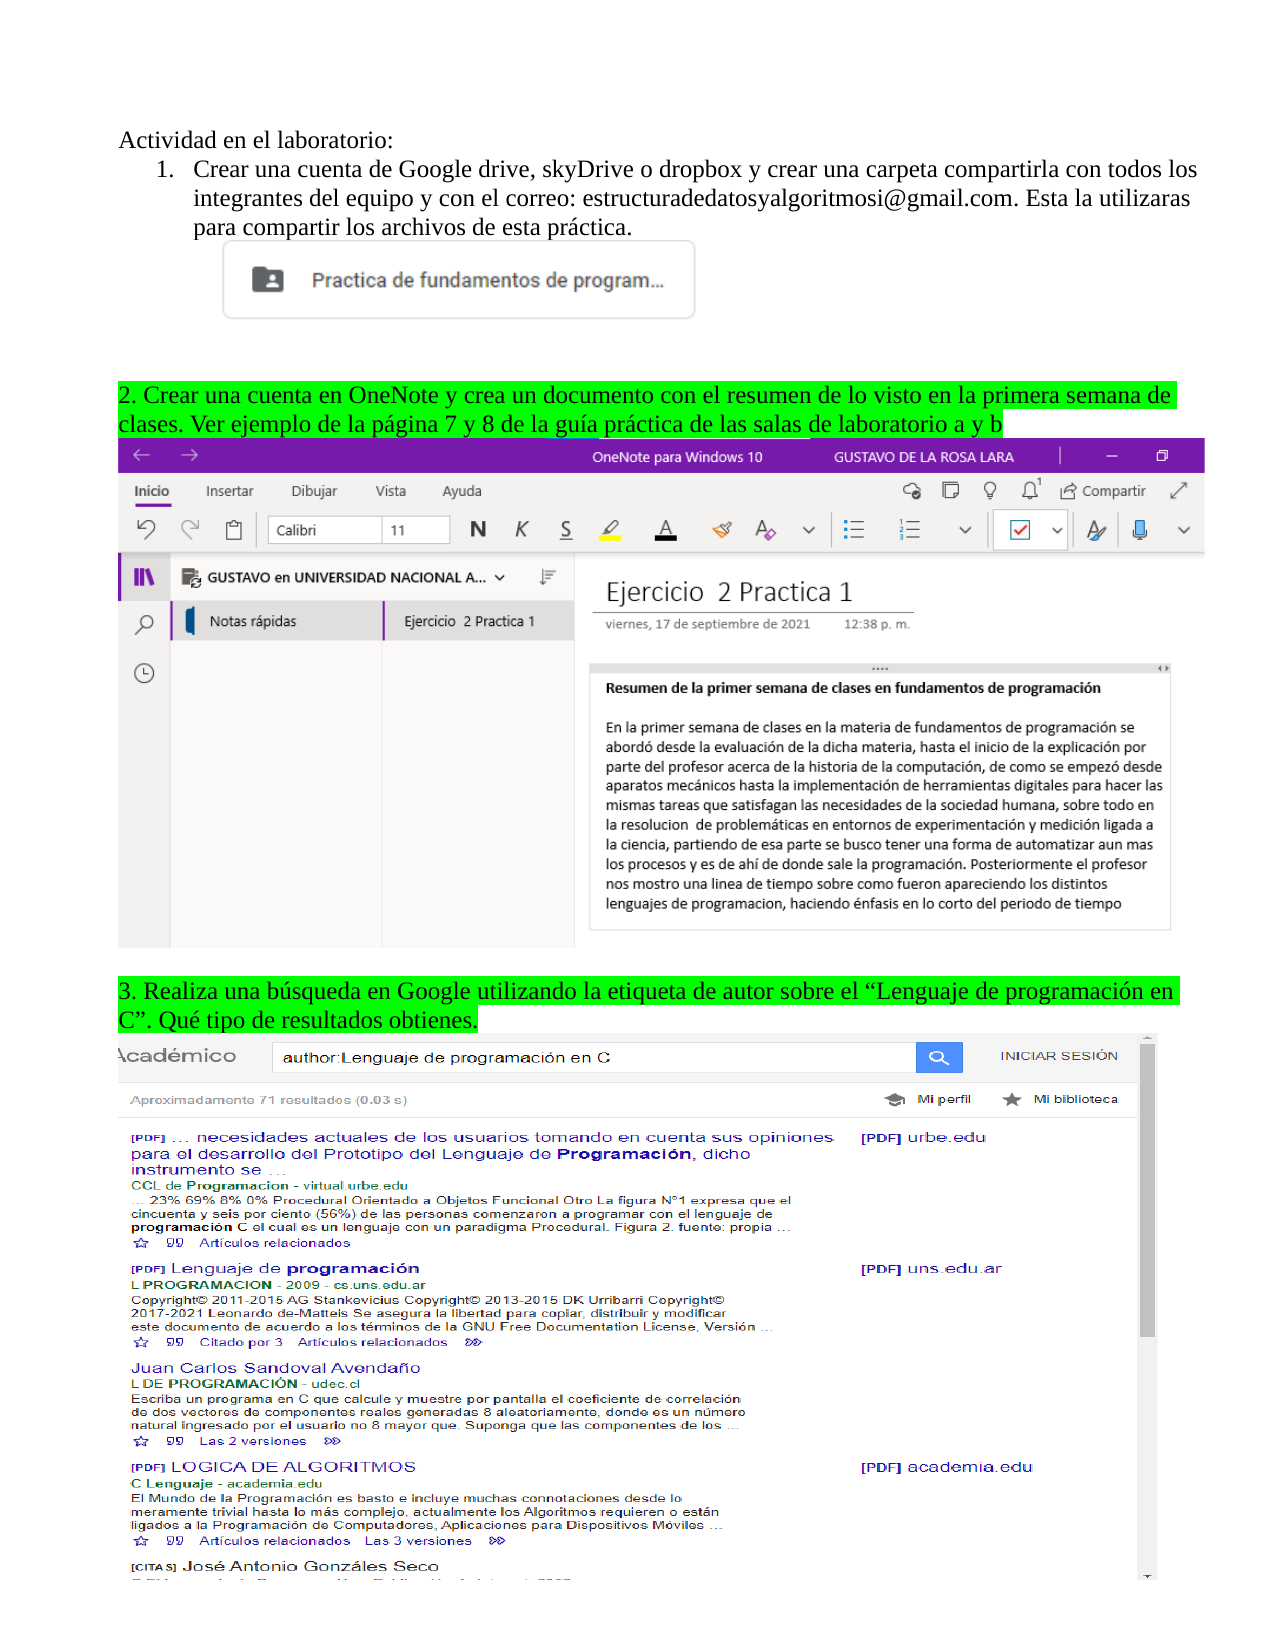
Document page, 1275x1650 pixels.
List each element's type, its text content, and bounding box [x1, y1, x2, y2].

list Crear una cuenta de Google drive, skyDrive o dropbox y crear una carpeta compartirla con todos los integrantes del equipo y con el correo: estructuradedatosyalgoritmosi@gmail.com. Esta la utilizaras para compartir los archivos de esta práctica. [156, 154, 1205, 240]
text 2. Crear una cuenta en OneNote y crea un documento con el resumen de lo visto en la primera semana de clases. Ver ejemplo de la página 7 y 8 de la guía práctica de las salas de laboratorio a y b [118, 381, 1205, 438]
text 3. Realiza una búsqueda en Google utilizando la etiqueta de autor sobre el “Lenguaje de programación en C”. Qué tipo de resultados obtienes. [118, 976, 1205, 1579]
text Actividad en el laboratorio: [118, 125, 1205, 154]
